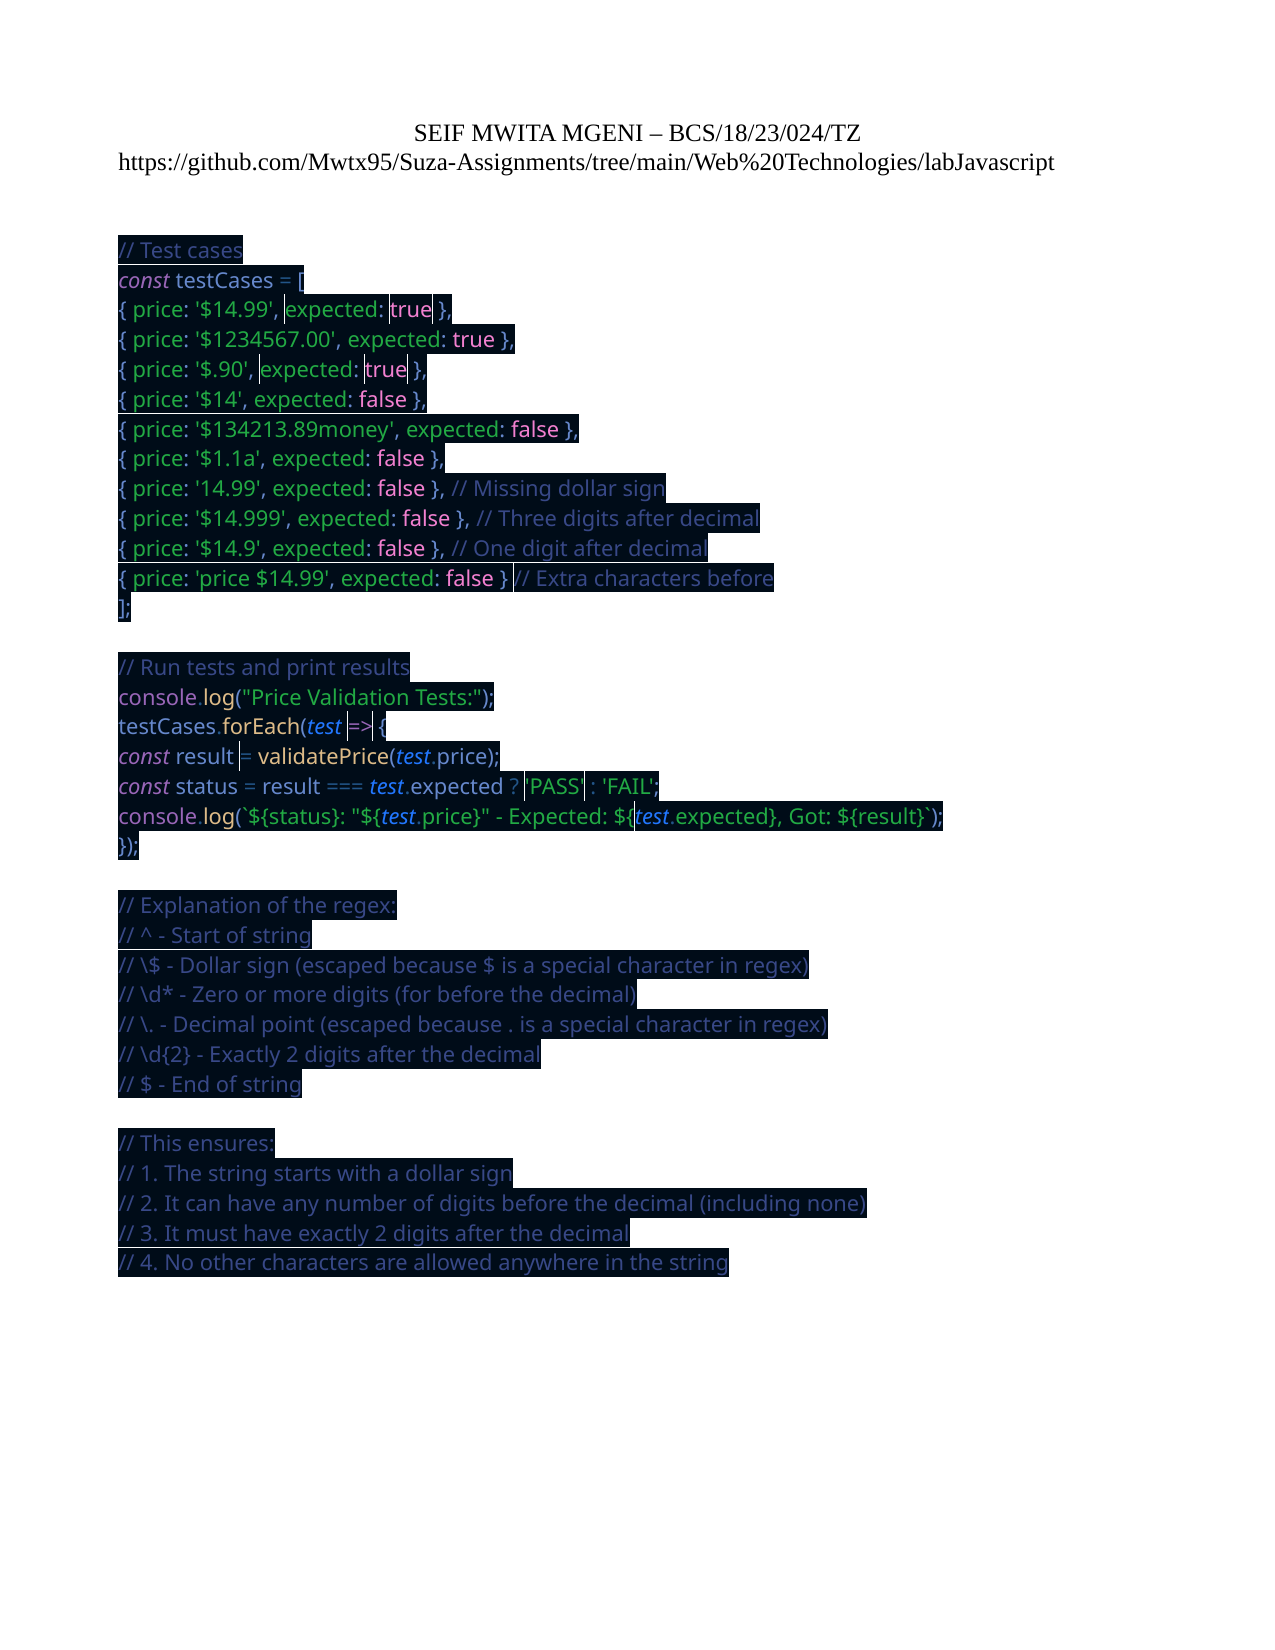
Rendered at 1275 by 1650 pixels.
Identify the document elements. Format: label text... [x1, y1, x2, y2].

text ]; [118, 592, 1157, 622]
text }); [118, 831, 1157, 860]
text // Run tests and print results [118, 652, 1157, 682]
text { price: '$14.999', expected: false }, // Three digits after decimal [118, 503, 1157, 533]
text // This ensures: [118, 1128, 1157, 1158]
text { price: '$134213.89money', expected: false }, [118, 413, 1157, 443]
text { price: '$.90', expected: true }, [118, 354, 1157, 384]
text // $ - End of string [118, 1069, 1157, 1098]
text testCases.forEach(test => { [118, 711, 1157, 741]
text console.log("Price Validation Tests:"); [118, 682, 1157, 711]
text // ^ - Start of string [118, 920, 1157, 949]
text console.log(`${status}: "${test.price}" - Expected: ${test.expected}, Got: ${result}`); [118, 801, 1157, 831]
text const status = result === test.expected ? 'PASS' : 'FAIL'; [118, 771, 1157, 801]
text // \d{2} - Exactly 2 digits after the decimal [118, 1039, 1157, 1069]
text // 4. No other characters are allowed anywhere in the string [118, 1247, 1157, 1277]
text // \. - Decimal point (escaped because . is a special character in regex) [118, 1009, 1157, 1039]
text { price: '$14.9', expected: false }, // One digit after decimal [118, 533, 1157, 562]
text const testCases = [ [118, 264, 1157, 294]
text const result = validatePrice(test.price); [118, 741, 1157, 771]
text { price: '$14', expected: false }, [118, 384, 1157, 413]
text // \d* - Zero or more digits (for before the decimal) [118, 979, 1157, 1009]
text // \$ - Dollar sign (escaped because $ is a special character in regex) [118, 949, 1157, 979]
text { price: 'price $14.99', expected: false } // Extra characters before [118, 562, 1157, 592]
text // 2. It can have any number of digits before the decimal (including none) [118, 1188, 1157, 1218]
text // 3. It must have exactly 2 digits after the decimal [118, 1218, 1157, 1247]
text { price: '$14.99', expected: true }, [118, 294, 1157, 324]
text // Test cases [118, 235, 1157, 264]
text { price: '14.99', expected: false }, // Missing dollar sign [118, 473, 1157, 503]
text { price: '$1.1a', expected: false }, [118, 443, 1157, 473]
text { price: '$1234567.00', expected: true }, [118, 324, 1157, 354]
text // Explanation of the regex: [118, 890, 1157, 920]
text // 1. The string starts with a dollar sign [118, 1158, 1157, 1188]
